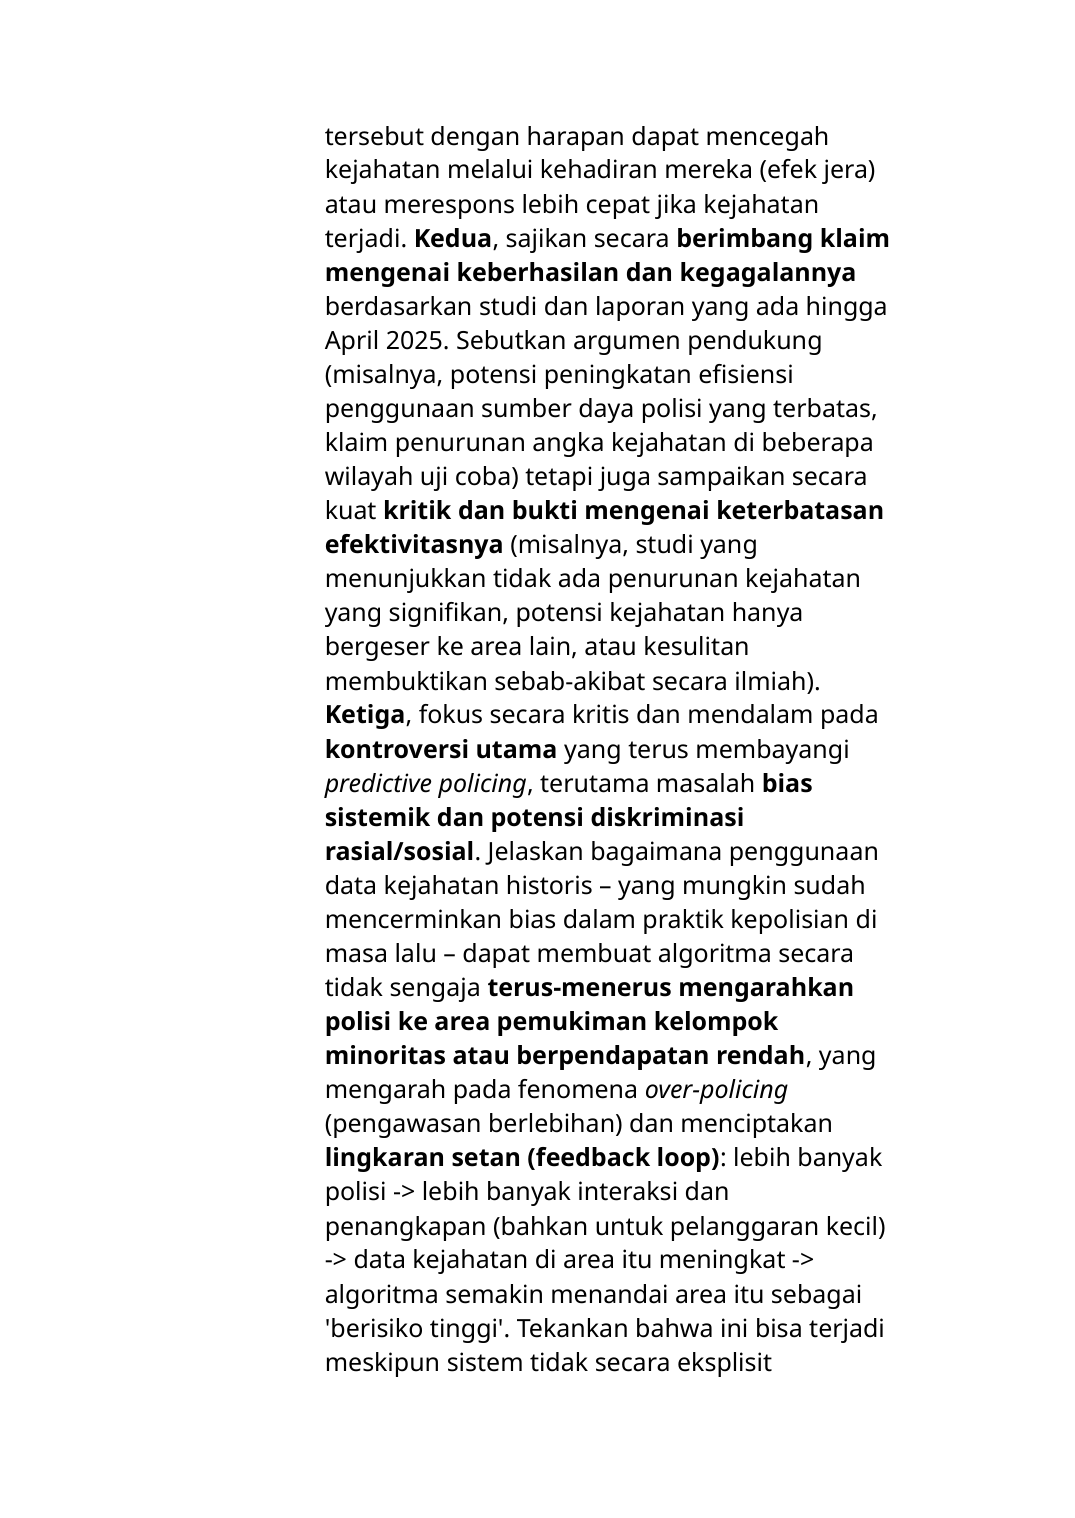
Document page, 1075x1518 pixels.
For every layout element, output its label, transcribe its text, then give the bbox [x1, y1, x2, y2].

list tersebut dengan harapan dapat mencegah kejahatan melalui kehadiran mereka (efek jera) atau merespons lebih cepat jika kejahatan terjadi. Kedua, sajikan secara berimbang klaim mengenai keberhasilan dan kegagalannya berdasarkan studi dan laporan yang ada hingga April 2025. Sebutkan argumen pendukung (misalnya, potensi peningkatan efisiensi penggunaan sumber daya polisi yang terbatas, klaim penurunan angka kejahatan di beberapa wilayah uji coba) tetapi juga sampaikan secara kuat kritik dan bukti mengenai keterbatasan efektivitasnya (misalnya, studi yang menunjukkan tidak ada penurunan kejahatan yang signifikan, potensi kejahatan hanya bergeser ke area lain, atau kesulitan membuktikan sebab-akibat secara ilmiah). Ketiga, fokus secara kritis dan mendalam pada kontroversi utama yang terus membayangi predictive policing, terutama masalah bias sistemik dan potensi diskriminasi rasial/sosial. Jelaskan bagaimana penggunaan data kejahatan historis – yang mungkin sudah mencerminkan bias dalam praktik kepolisian di masa lalu – dapat membuat algoritma secara tidak sengaja terus-menerus mengarahkan polisi ke area pemukiman kelompok minoritas atau berpendapatan rendah, yang mengarah pada fenomena over-policing (pengawasan berlebihan) dan menciptakan lingkaran setan (feedback loop): lebih banyak polisi -> lebih banyak interaksi dan penangkapan (bahkan untuk pelanggaran kecil) -> data kejahatan di area itu meningkat -> algoritma semakin menandai area itu sebagai 'berisiko tinggi'. Tekankan bahwa ini bisa terjadi meskipun sistem tidak secara eksplisit [295, 118, 898, 1378]
